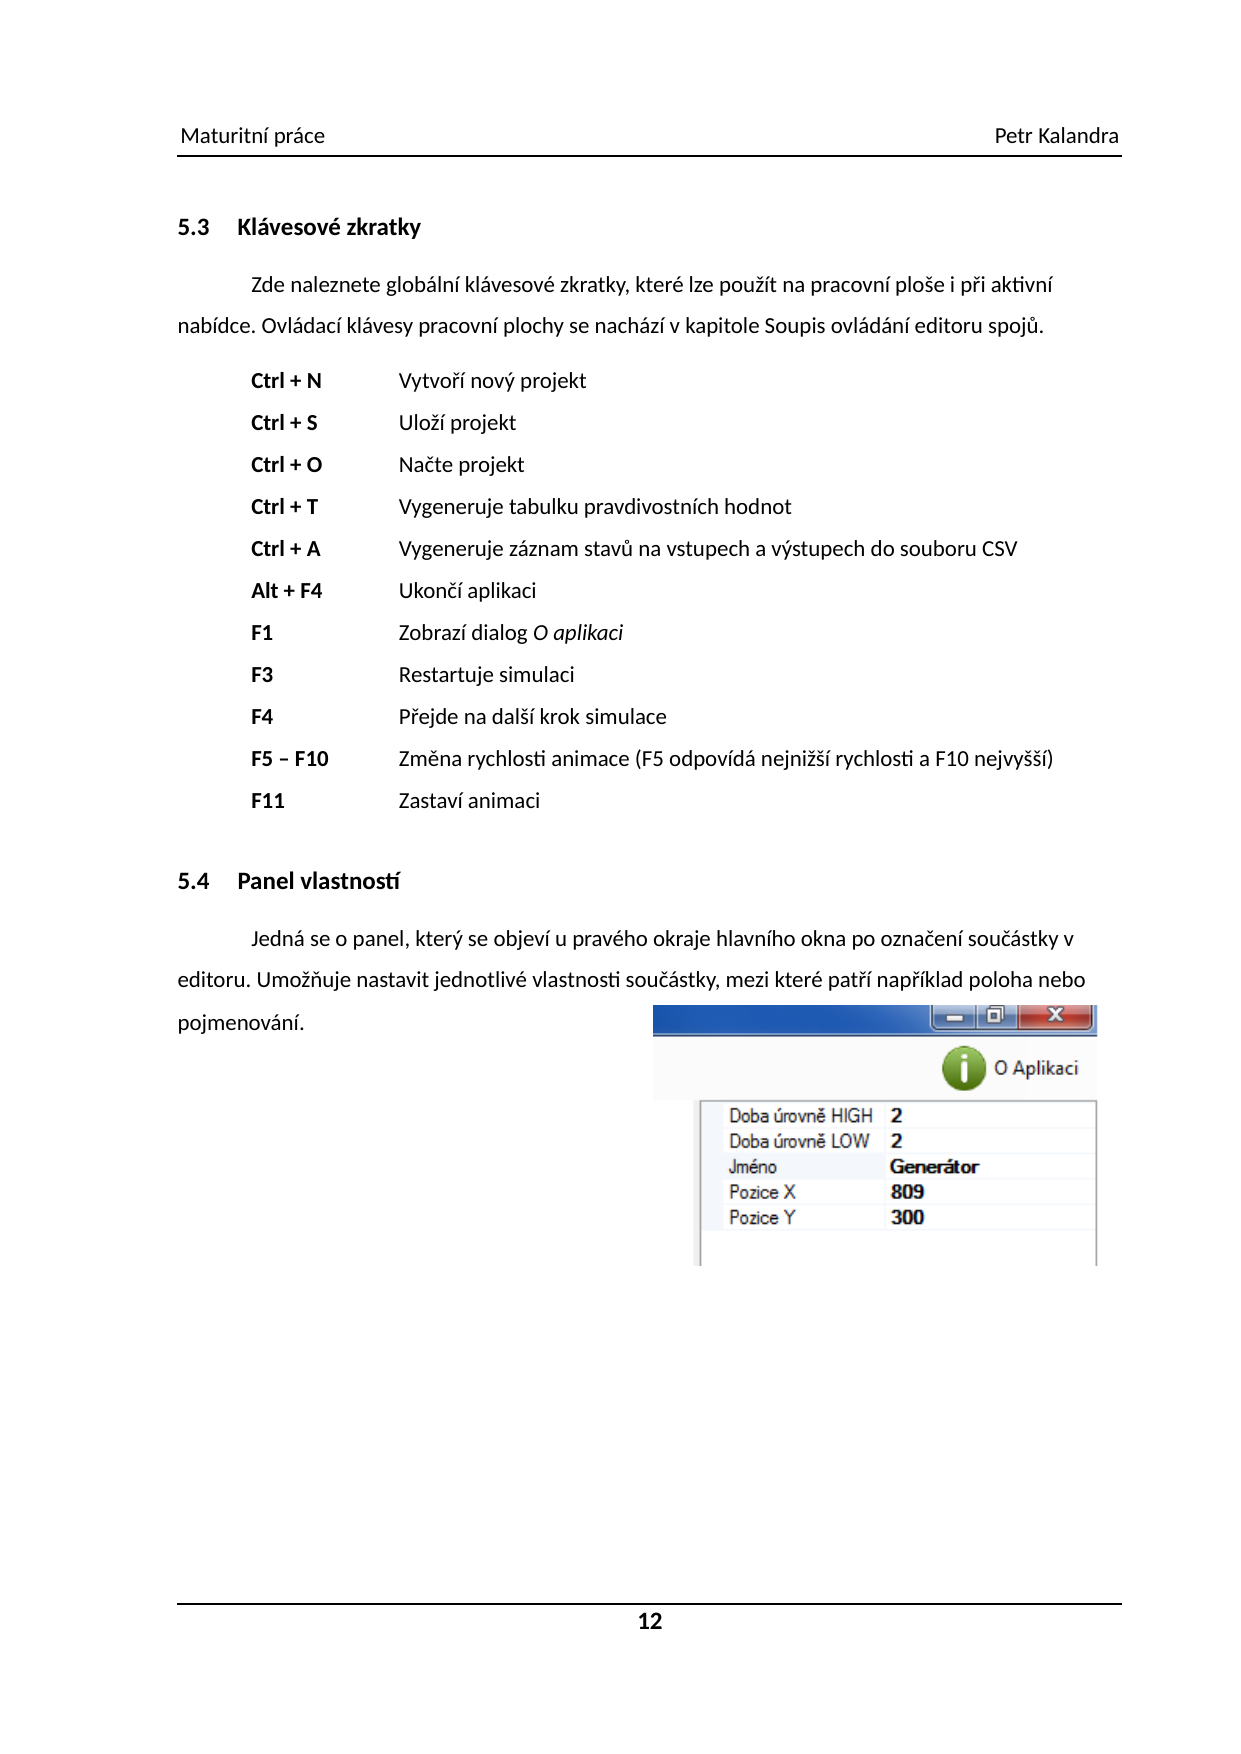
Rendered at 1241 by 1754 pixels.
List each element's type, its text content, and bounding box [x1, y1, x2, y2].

text Zde naleznete globální klávesové zkratky, které lze použít na pracovní ploše i při aktivní nabídce. Ovládací klávesy pracovní plochy se nachází v kapitole Soupis ovládání editoru spojů. [177, 270, 1122, 340]
text Jedná se o panel, který se objeví u pravého okraje hlavního okna po označení součástky v editoru. Umožňuje nastavit jednotlivé vlastnosti součástky, mezi které patří například poloha nebo pojmenování. [177, 924, 1122, 1036]
subtitle 5.3 Klávesové zkratky [177, 211, 1122, 242]
text Ctrl + N Vytvoří nový projekt Ctrl + S Uloží projekt Ctrl + O Načte projekt Ctrl + T Vygeneruje tabulku pravdivostních hodnot Ctrl + A Vygeneruje záznam stavů na vstupech a výstupech do souboru CSV Alt + F4 Ukončí aplikaci F1 Zobrazí dialog O aplikaci F3 Restartuje simulaci F4 Přejde na další krok simulace F5 – F10 Změna rychlosti animace (F5 odpovídá nejnižší rychlosti a F10 nejvyšší) F11 Zastaví animaci [177, 366, 1122, 814]
subtitle 5.4 Panel vlastností [177, 865, 1122, 896]
